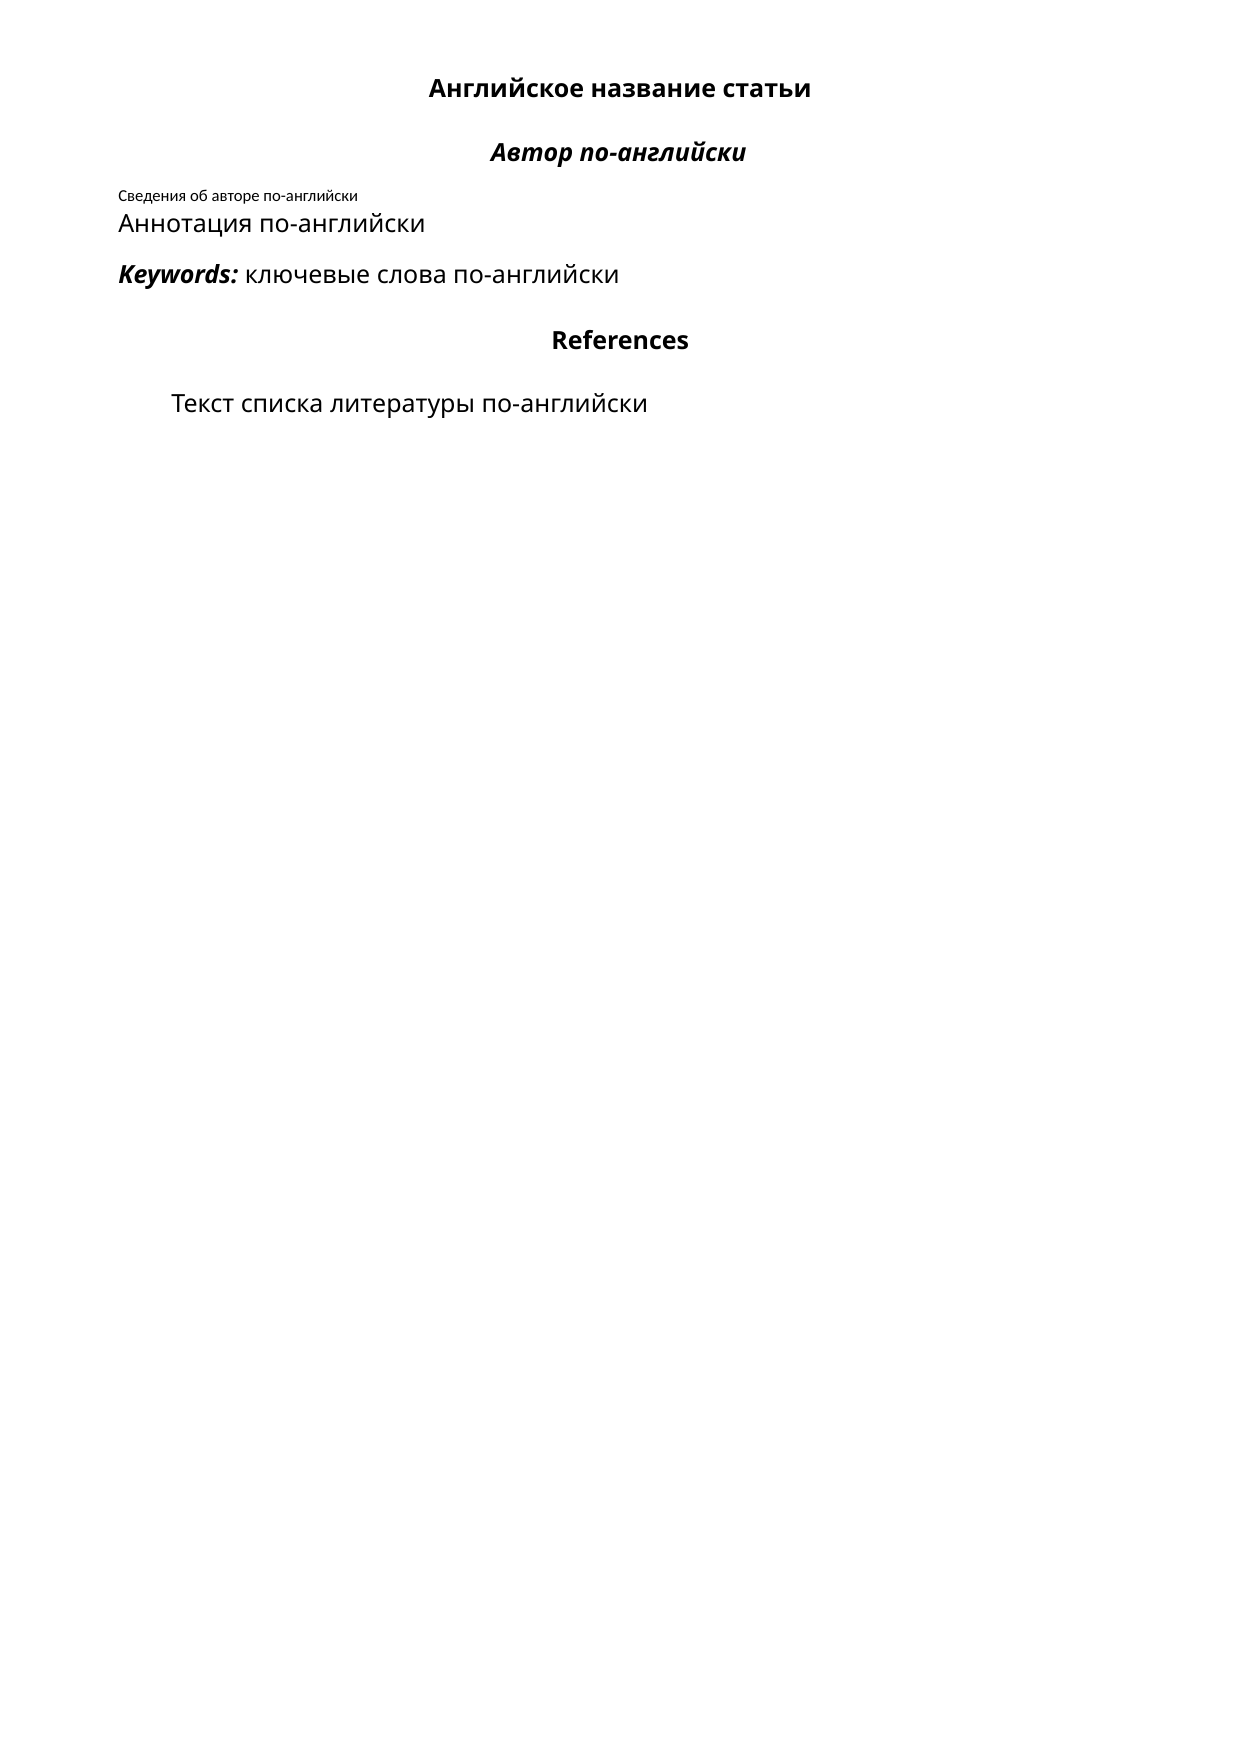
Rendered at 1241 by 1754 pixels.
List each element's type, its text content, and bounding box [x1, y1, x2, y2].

text Keywords: ключевые слова по-английски [118, 257, 1122, 291]
subtitle Английское название статьи [118, 71, 1122, 105]
text Автор по-английски [118, 134, 1122, 168]
text Аннотация по-английски [118, 206, 1122, 240]
subtitle References [118, 322, 1122, 356]
text Текст списка литературы по-английски [118, 386, 1122, 420]
text Сведения об авторе по-английски [118, 185, 1122, 206]
